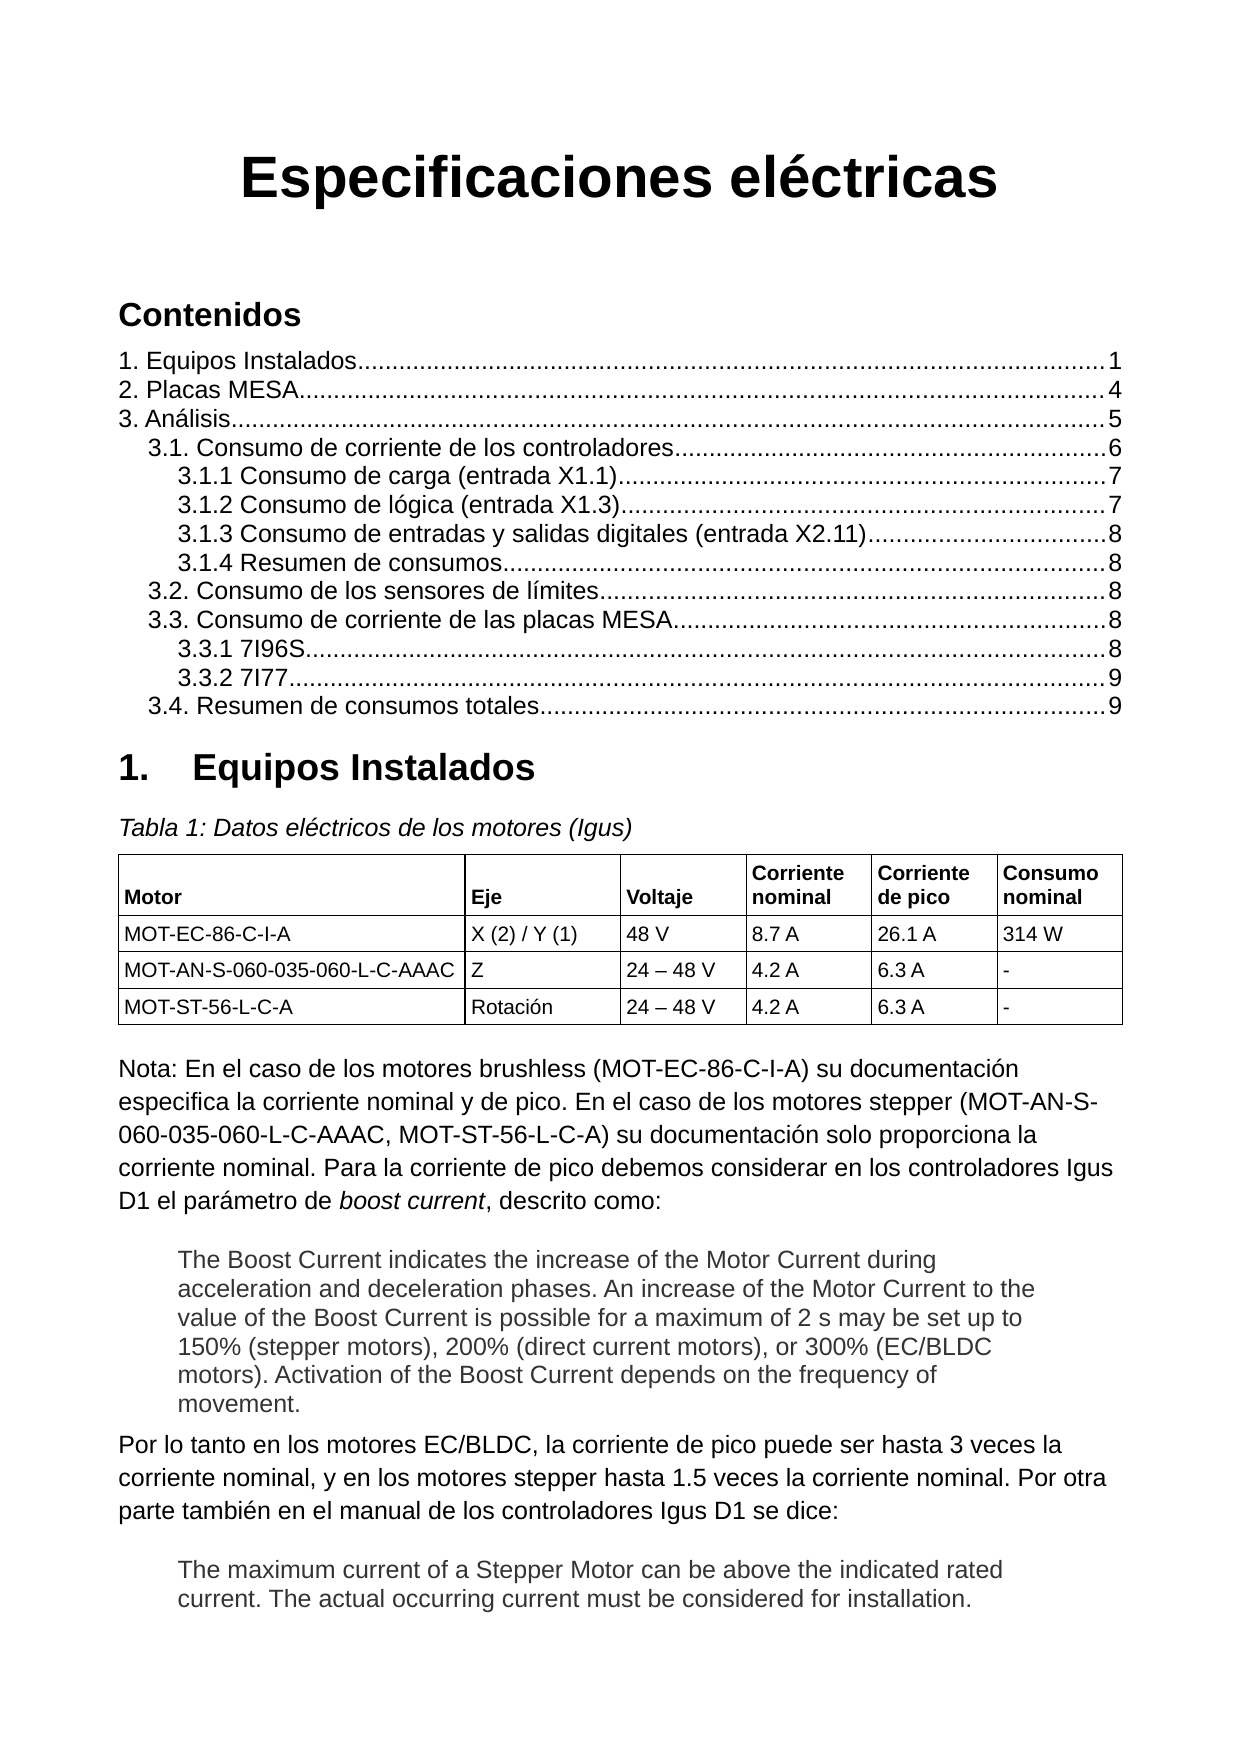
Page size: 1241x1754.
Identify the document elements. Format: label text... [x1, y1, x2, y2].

text Por lo tanto en los motores EC/BLDC, la corriente de pico puede ser hasta 3 veces la corriente nominal, y en los motores stepper hasta 1.5 veces la corriente nominal. Por otra parte también en el manual de los controladores Igus D1 se dice: [118, 1430, 1122, 1524]
text 3.1.1 Consumo de carga (entrada X1.1) 7 [177, 461, 1122, 490]
table_header Eje [466, 855, 620, 915]
table_cell Z [466, 952, 620, 988]
table_cell 4.2 A [747, 989, 871, 1024]
text 3.3.2 7I77 9 [177, 662, 1122, 691]
text 3. Análisis 5 [118, 404, 1122, 432]
table_cell MOT-ST-56-L-C-A [119, 989, 464, 1024]
table_cell - [998, 952, 1122, 988]
text The maximum current of a Stepper Motor can be above the indicated rated current. The actual occurring current must be considered for installation. [177, 1555, 1063, 1613]
title Especificaciones eléctricas [118, 143, 1122, 210]
subtitle Equipos Instalados [118, 745, 1122, 788]
text Tabla 1: Datos eléctricos de los motores (Igus) [118, 813, 1122, 842]
table_cell Rotación [466, 989, 620, 1024]
text 3.1. Consumo de corriente de los controladores 6 [148, 432, 1122, 461]
table_cell - [998, 989, 1122, 1024]
text 3.3.1 7I96S 8 [177, 634, 1122, 662]
text 3.1.2 Consumo de lógica (entrada X1.3) 7 [177, 490, 1122, 519]
text 2. Placas MESA 4 [118, 375, 1122, 404]
text 3.1.4 Resumen de consumos 8 [177, 547, 1122, 576]
table_cell MOT-AN-S-060-035-060-L-C-AAAC [119, 952, 464, 988]
table_cell 314 W [998, 916, 1122, 951]
table_cell 24 – 48 V [621, 952, 746, 988]
table_cell 8.7 A [747, 916, 871, 951]
table_header Voltaje [621, 855, 746, 915]
table_cell 6.3 A [872, 952, 997, 988]
table_cell X (2) / Y (1) [466, 916, 620, 951]
text 3.2. Consumo de los sensores de límites 8 [148, 576, 1122, 605]
text 3.3. Consumo de corriente de las placas MESA 8 [148, 605, 1122, 634]
table_cell MOT-EC-86-C-I-A [119, 916, 464, 951]
table_cell 48 V [621, 916, 746, 951]
table_cell 6.3 A [872, 989, 997, 1024]
table_header Motor [119, 855, 464, 915]
text The Boost Current indicates the increase of the Motor Current during acceleration and deceleration phases. An increase of the Motor Current to the value of the Boost Current is possible for a maximum of 2 s may be set up to 150% (stepper motors), 200% (direct current motors), or 300% (EC/BLDC motors). Activation of the Boost Current depends on the frequency of movement. [177, 1245, 1063, 1418]
table_cell 24 – 48 V [621, 989, 746, 1024]
table_cell 4.2 A [747, 952, 871, 988]
text 3.1.3 Consumo de entradas y salidas digitales (entrada X2.11) 8 [177, 519, 1122, 547]
text 1. Equipos Instalados 1 [118, 346, 1122, 375]
table_cell 26.1 A [872, 916, 997, 951]
text Nota: En el caso de los motores brushless (MOT-EC-86-C-I-A) su documentación especifica la corriente nominal y de pico. En el caso de los motores stepper (MOT-AN-S-060-035-060-L-C-AAAC, MOT-ST-56-L-C-A) su documentación solo proporciona la corriente nominal. Para la corriente de pico debemos considerar en los controladores Igus D1 el parámetro de boost current, descrito como: [118, 1054, 1122, 1215]
text 3.4. Resumen de consumos totales 9 [148, 691, 1122, 720]
table_header Corriente nominal [747, 855, 871, 915]
table_header Corriente de pico [872, 855, 997, 915]
table_header Consumo nominal [998, 855, 1122, 915]
subtitle Contenidos [118, 295, 1122, 334]
